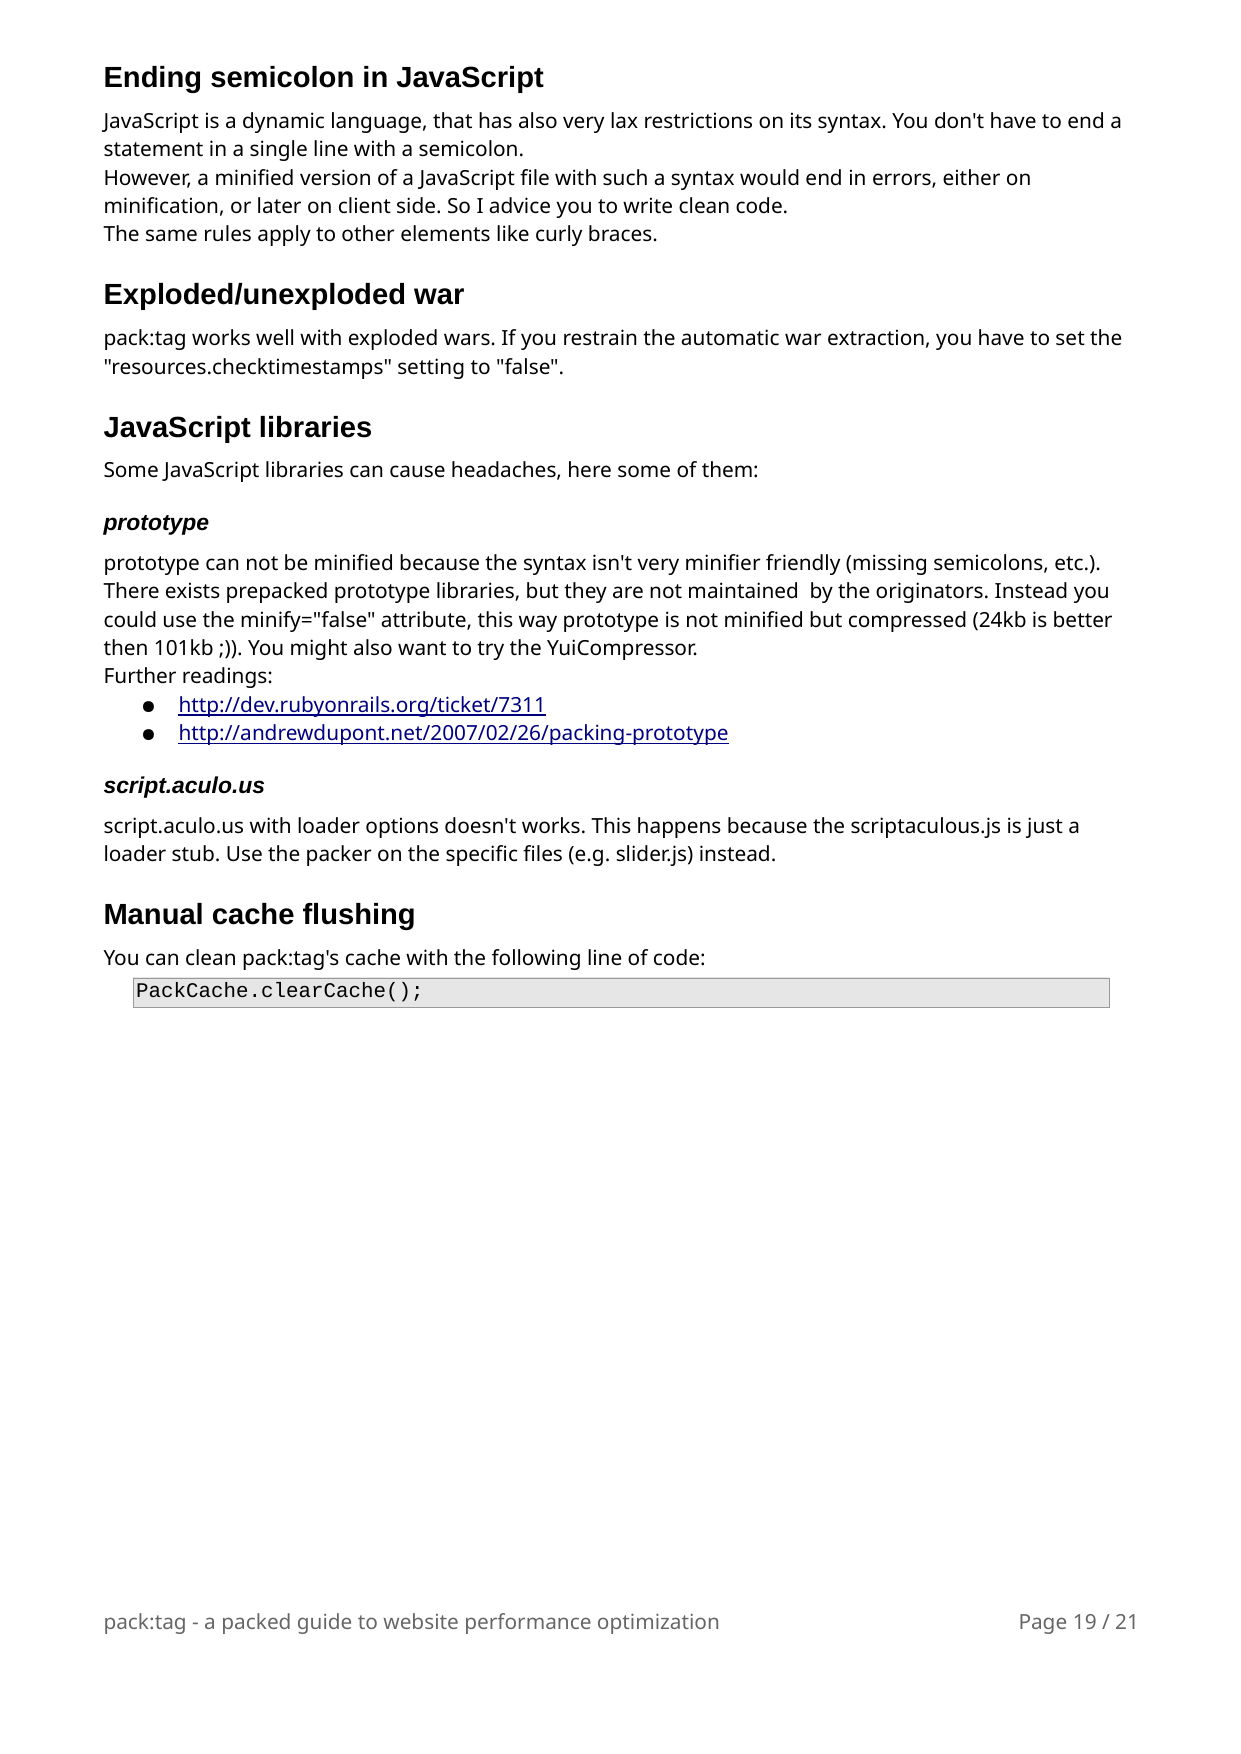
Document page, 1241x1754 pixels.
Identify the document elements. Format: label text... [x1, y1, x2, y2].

subtitle script.aculo.us [103, 772, 1139, 798]
text Further readings: [103, 662, 1139, 690]
subtitle prototype [103, 509, 1139, 535]
list http://dev.rubyonrails.org/ticket/7311 [141, 690, 1139, 718]
text pack:tag works well with exploded wars. If you restrain the automatic war extraction, you have to set the "resources.checktimestamps" setting to "false". [103, 323, 1139, 380]
text prototype can not be minified because the syntax isn't very minifier friendly (missing semicolons, etc.). There exists prepacked prototype libraries, but they are not maintained by the originators. Instead you could use the minify="false" attribute, this way prototype is not minified but compressed (24kb is better then 101kb ;)). You might also want to try the YuiCompressor. [103, 548, 1139, 662]
subtitle Exploded/unexploded war [103, 277, 1139, 311]
text However, a minified version of a JavaScript file with such a syntax would end in errors, either on minification, or later on client side. So I advice you to write clean code. [103, 163, 1139, 219]
subtitle JavaScript libraries [103, 410, 1139, 443]
text PackCache.clearCache(); [134, 979, 1109, 1007]
list http://andrewdupont.net/2007/02/26/packing-prototype [141, 718, 1139, 747]
subtitle Manual cache flushing [103, 897, 1139, 931]
text Some JavaScript libraries can cause headaches, here some of them: [103, 456, 1139, 484]
text script.aculo.us with loader options doesn't works. This happens because the scriptaculous.js is just a loader stub. Use the packer on the specific files (e.g. slider.js) instead. [103, 811, 1139, 868]
text JavaScript is a dynamic language, that has also very lax restrictions on its syntax. You don't have to end a statement in a single line with a semicolon. [103, 106, 1139, 163]
text You can clean pack:tag's cache with the following line of code: [103, 943, 1139, 972]
text The same rules apply to other elements like curly braces. [103, 219, 1139, 248]
subtitle Ending semicolon in JavaScript [103, 60, 1139, 93]
